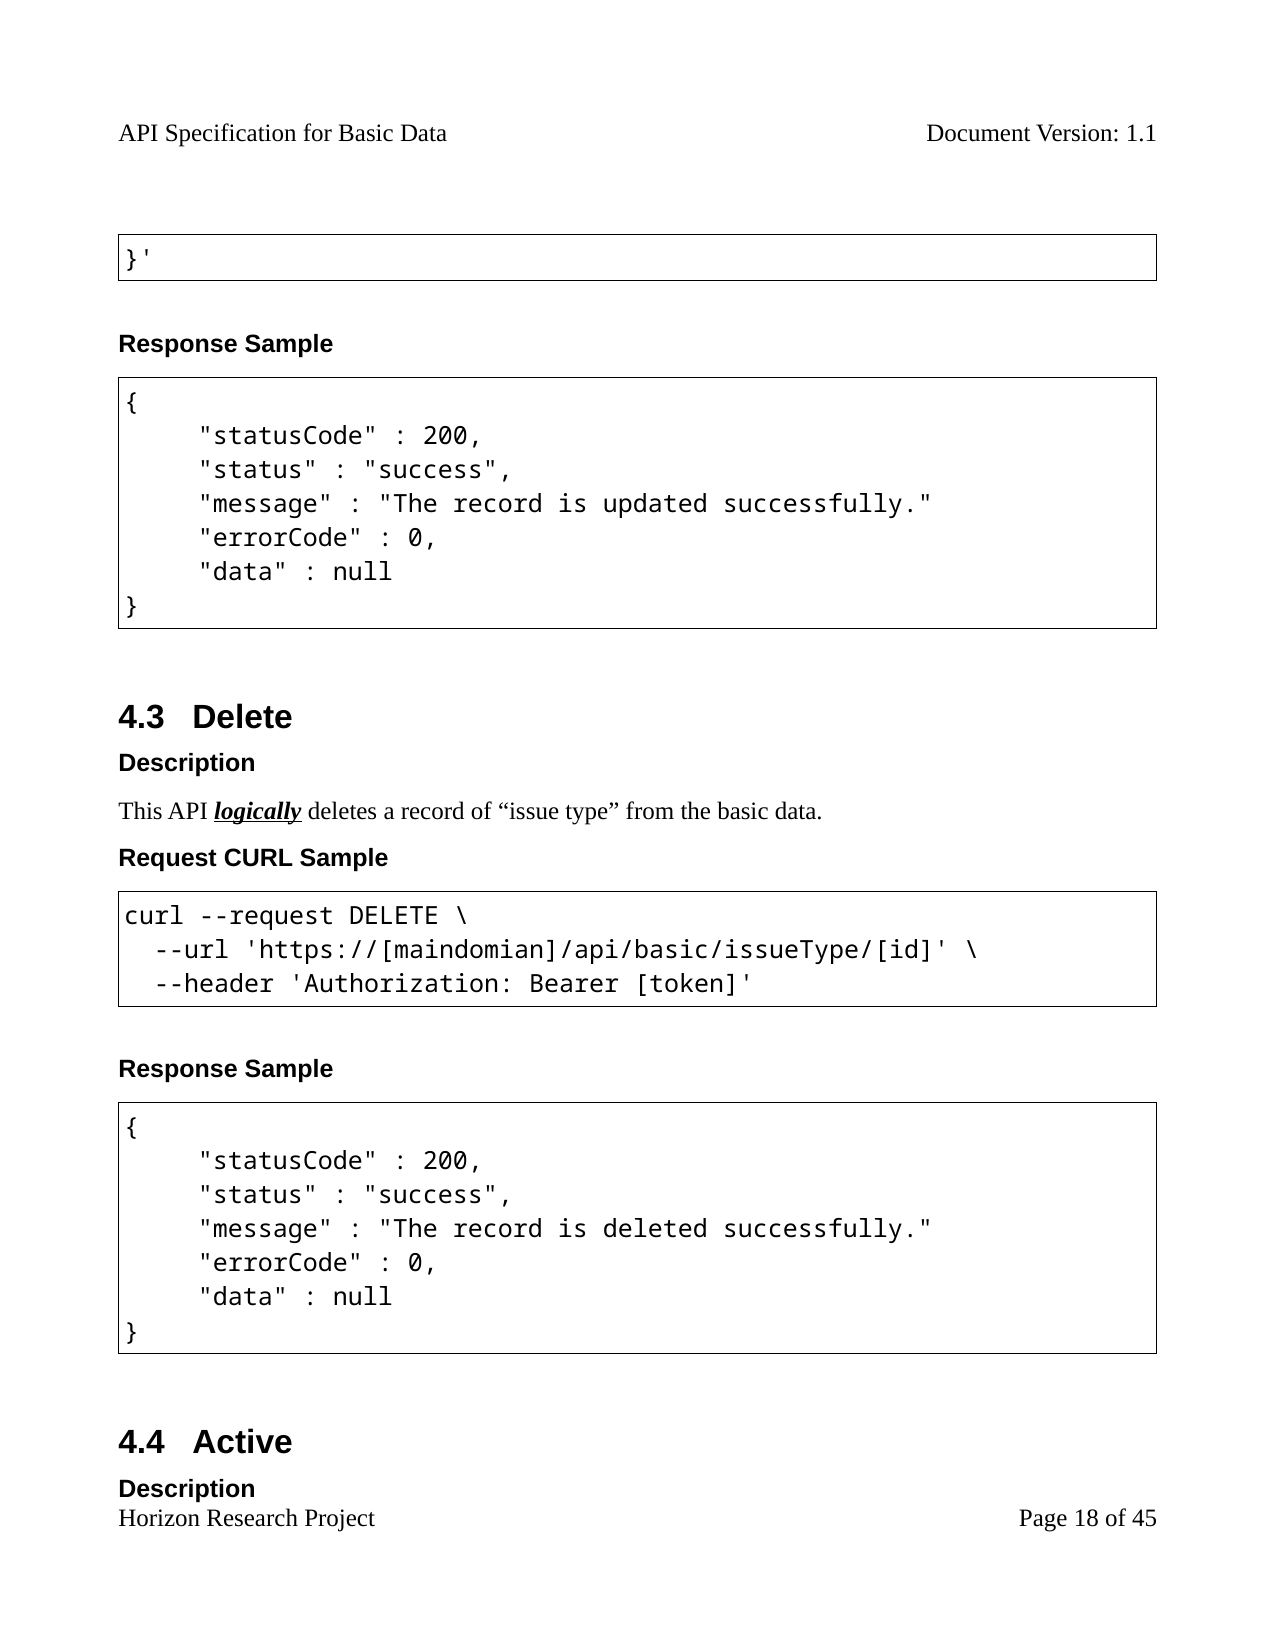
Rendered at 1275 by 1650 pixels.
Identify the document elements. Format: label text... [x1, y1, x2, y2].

text Response Sample [118, 329, 1157, 358]
text Description [118, 1473, 1157, 1502]
text Request CURL Sample [118, 843, 1157, 872]
text Description [118, 748, 1157, 777]
table_header curl --request DELETE \ --url 'https://[maindomian]/api/basic/issueType/[id]' \ --header 'Authorization: Bearer [token]' [119, 892, 1156, 1006]
table_header { "statusCode" : 200, "status" : "success", "message" : "The record is updated successfully." "errorCode" : 0, "data" : null } [119, 378, 1156, 628]
text This API logically deletes a record of “issue type” from the basic data. [118, 796, 1157, 824]
table_header { "statusCode" : 200, "status" : "success", "message" : "The record is deleted successfully." "errorCode" : 0, "data" : null } [119, 1103, 1156, 1353]
table_header }' [119, 235, 1156, 280]
subtitle Delete [118, 697, 1157, 736]
text Response Sample [118, 1054, 1157, 1083]
subtitle Active [118, 1422, 1157, 1461]
